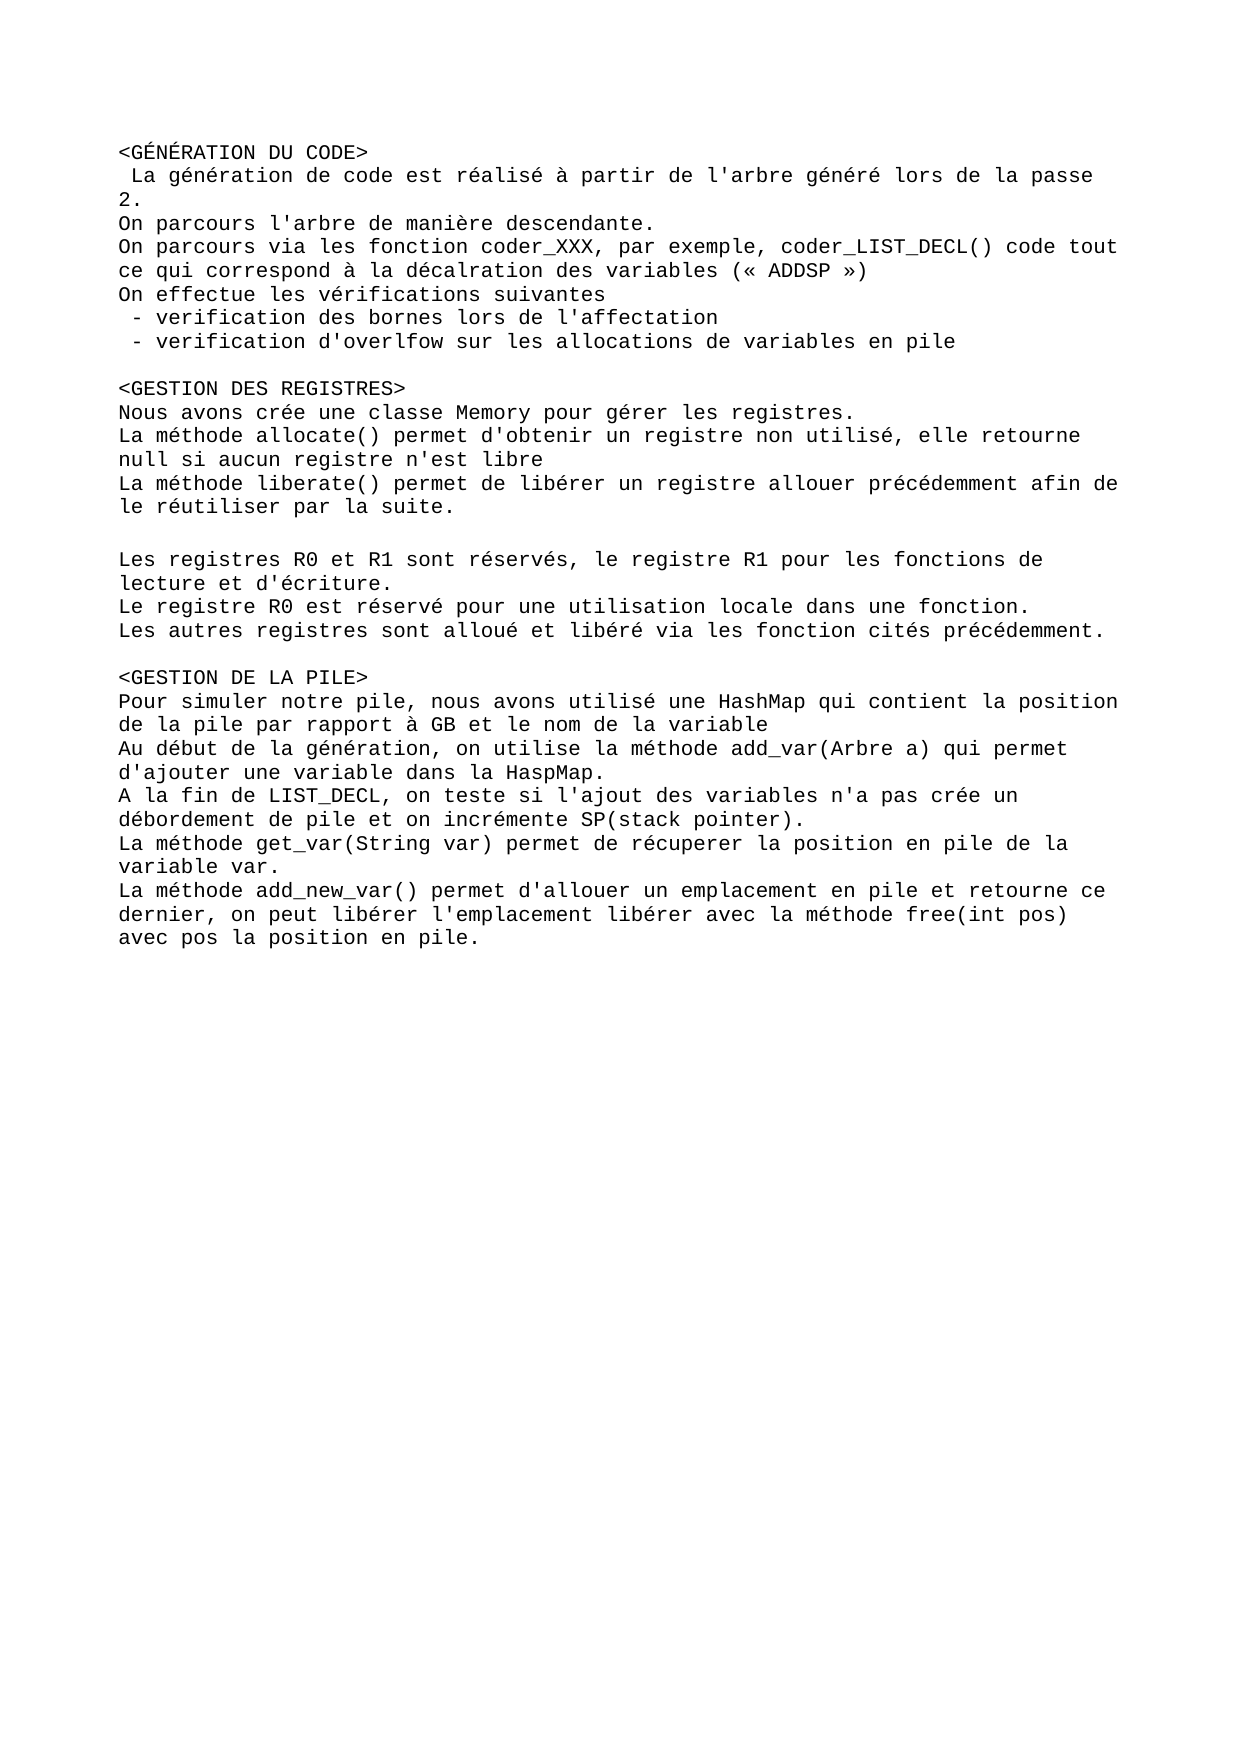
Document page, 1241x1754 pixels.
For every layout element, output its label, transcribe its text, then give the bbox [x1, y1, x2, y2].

text Pour simuler notre pile, nous avons utilisé une HashMap qui contient la position de la pile par rapport à GB et le nom de la variable [118, 691, 1122, 738]
text Au début de la génération, on utilise la méthode add_var(Arbre a) qui permet d'ajouter une variable dans la HaspMap. [118, 738, 1122, 785]
text - verification d'overlfow sur les allocations de variables en pile [118, 331, 1122, 354]
text Les registres R0 et R1 sont réservés, le registre R1 pour les fonctions de lecture et d'écriture. [118, 549, 1122, 596]
text <GÉNÉRATION DU CODE> [118, 142, 1122, 165]
text Le registre R0 est réservé pour une utilisation locale dans une fonction. [118, 596, 1122, 620]
text Les autres registres sont alloué et libéré via les fonction cités précédemment. [118, 620, 1122, 643]
text La méthode liberate() permet de libérer un registre allouer précédemment afin de le réutiliser par la suite. [118, 473, 1122, 520]
text - verification des bornes lors de l'affectation [118, 307, 1122, 331]
text La méthode allocate() permet d'obtenir un registre non utilisé, elle retourne null si aucun registre n'est libre [118, 426, 1122, 473]
text La méthode add_new_var() permet d'allouer un emplacement en pile et retourne ce dernier, on peut libérer l'emplacement libérer avec la méthode free(int pos) avec pos la position en pile. [118, 880, 1122, 951]
text On parcours l'arbre de manière descendante. [118, 213, 1122, 236]
text La méthode get_var(String var) permet de récuperer la position en pile de la variable var. [118, 833, 1122, 880]
text On effectue les vérifications suivantes [118, 284, 1122, 307]
text <GESTION DE LA PILE> [118, 667, 1122, 691]
text Nous avons crée une classe Memory pour gérer les registres. [118, 402, 1122, 426]
text <GESTION DES REGISTRES> [118, 378, 1122, 402]
text A la fin de LIST_DECL, on teste si l'ajout des variables n'a pas crée un débordement de pile et on incrémente SP(stack pointer). [118, 785, 1122, 833]
text La génération de code est réalisé à partir de l'arbre généré lors de la passe 2. [118, 165, 1122, 213]
text On parcours via les fonction coder_XXX, par exemple, coder_LIST_DECL() code tout ce qui correspond à la décalration des variables (« ADDSP ») [118, 236, 1122, 284]
